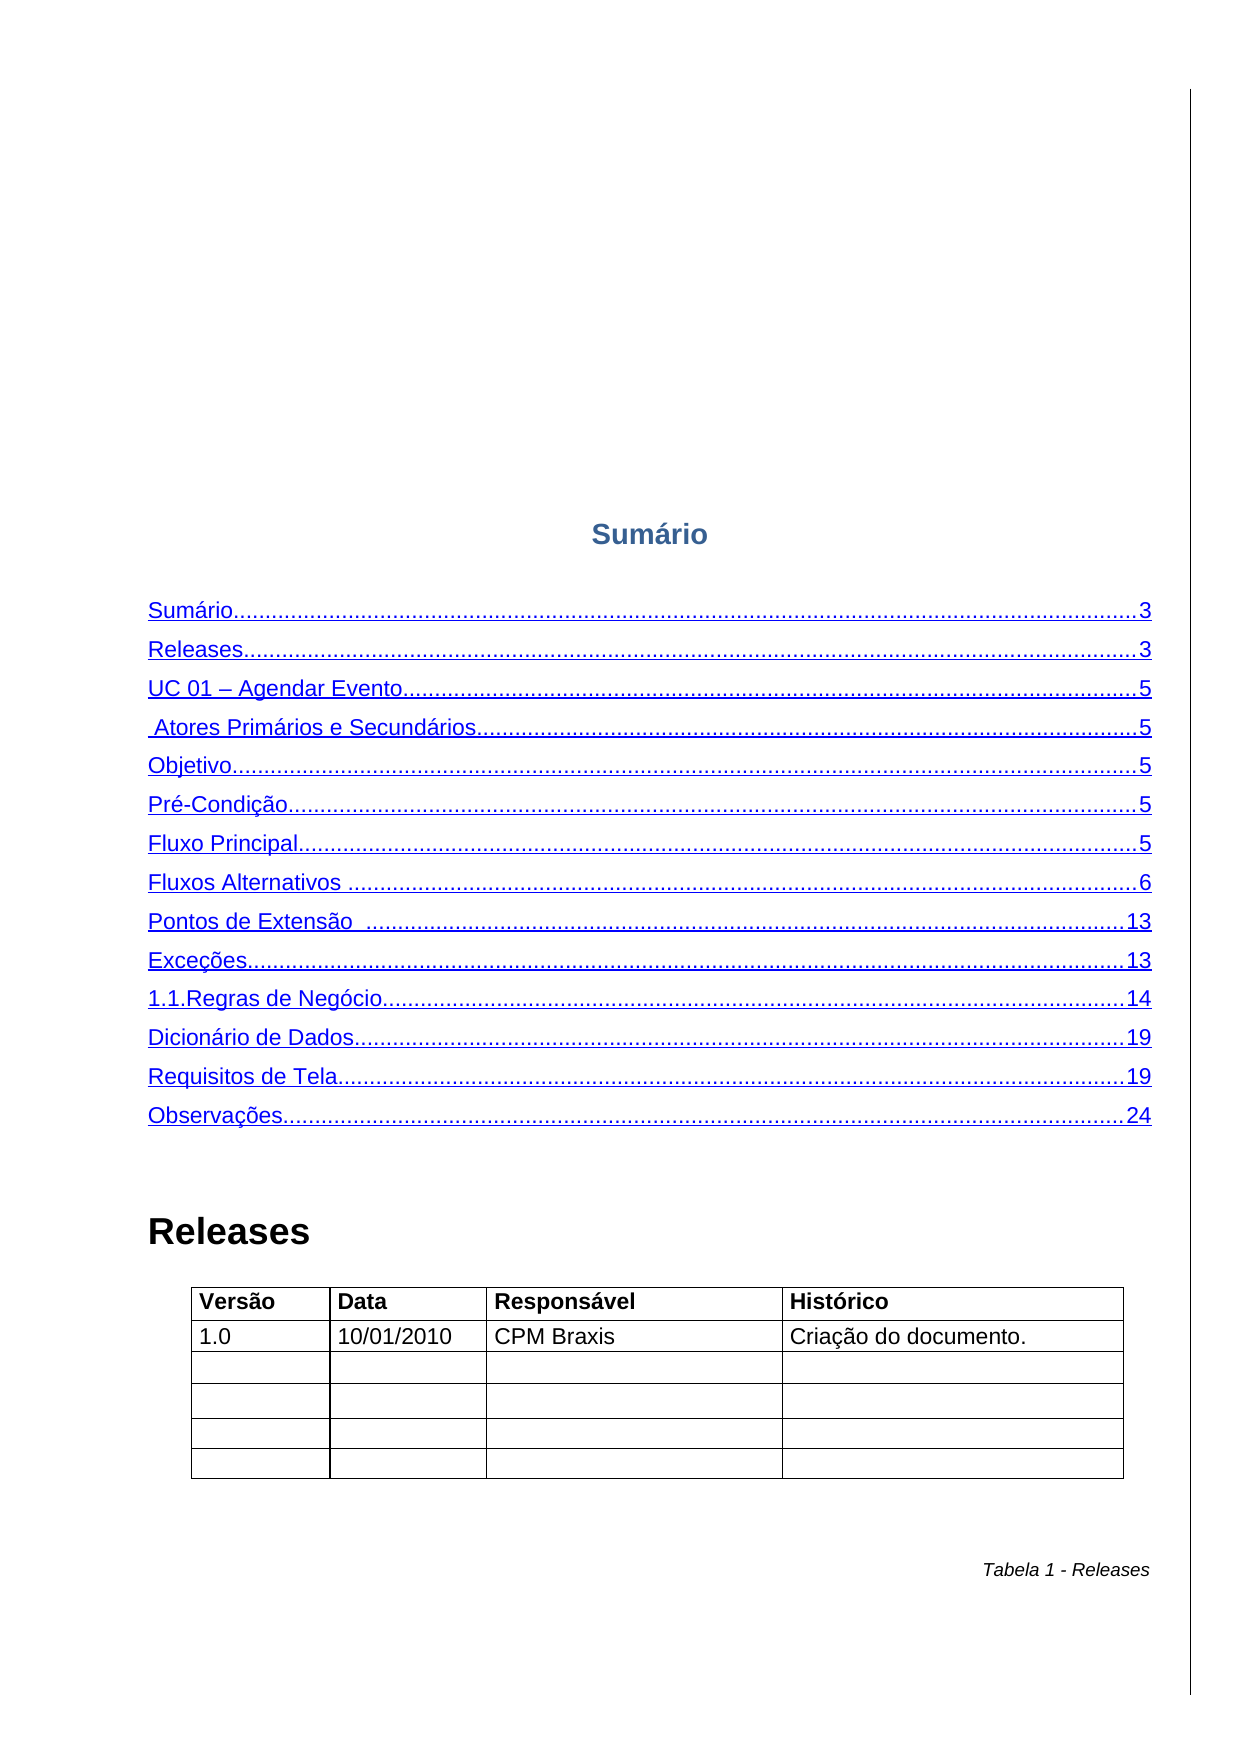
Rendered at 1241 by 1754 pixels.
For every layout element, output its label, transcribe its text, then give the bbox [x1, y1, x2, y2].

text Pontos de Extensão 13 [148, 908, 1152, 930]
table_header Histórico [783, 1288, 1123, 1320]
table_header Data [331, 1288, 486, 1320]
text Pré-Condição 5 [148, 791, 1152, 814]
text Releases 3 [148, 636, 1152, 659]
table_cell [487, 1352, 782, 1383]
table_cell [331, 1352, 486, 1383]
table_cell [331, 1449, 486, 1478]
table_cell [192, 1384, 329, 1418]
text Atores Primários e Secundários 5 [148, 713, 1152, 736]
text Exceções 13 [148, 947, 1152, 969]
subtitle Releases [148, 1209, 1152, 1252]
text Dicionário de Dados 19 [148, 1024, 1152, 1047]
table_header Versão [192, 1288, 329, 1320]
table_cell [192, 1419, 329, 1448]
text Observações 24 [148, 1102, 1152, 1125]
text UC 01 – Agendar Evento 5 [148, 674, 1152, 697]
table_cell [783, 1352, 1123, 1383]
table_cell [487, 1419, 782, 1448]
table_header Responsável [487, 1288, 782, 1320]
text Tabela 1 - Releases [148, 1558, 1152, 1580]
table_cell [783, 1384, 1123, 1418]
text Objetivo 5 [148, 752, 1152, 775]
table_cell [331, 1384, 486, 1418]
table_cell [192, 1352, 329, 1383]
table_cell [192, 1449, 329, 1478]
table_cell 10/01/2010 [331, 1321, 486, 1351]
table_cell [331, 1419, 486, 1448]
table_cell 1.0 [192, 1321, 329, 1351]
text Requisitos de Tela 19 [148, 1063, 1152, 1086]
text Fluxo Principal 5 [148, 830, 1152, 853]
table_cell [487, 1384, 782, 1418]
subtitle Sumário [148, 517, 1152, 551]
table_cell [783, 1419, 1123, 1448]
table_cell CPM Braxis [487, 1321, 782, 1351]
text Sumário 3 [148, 597, 1152, 620]
text 1.1.Regras de Negócio 14 [148, 985, 1152, 1008]
text Fluxos Alternativos 6 [148, 869, 1152, 892]
table_cell Criação do documento. [783, 1321, 1123, 1351]
table_cell [783, 1449, 1123, 1478]
table_cell [487, 1449, 782, 1478]
